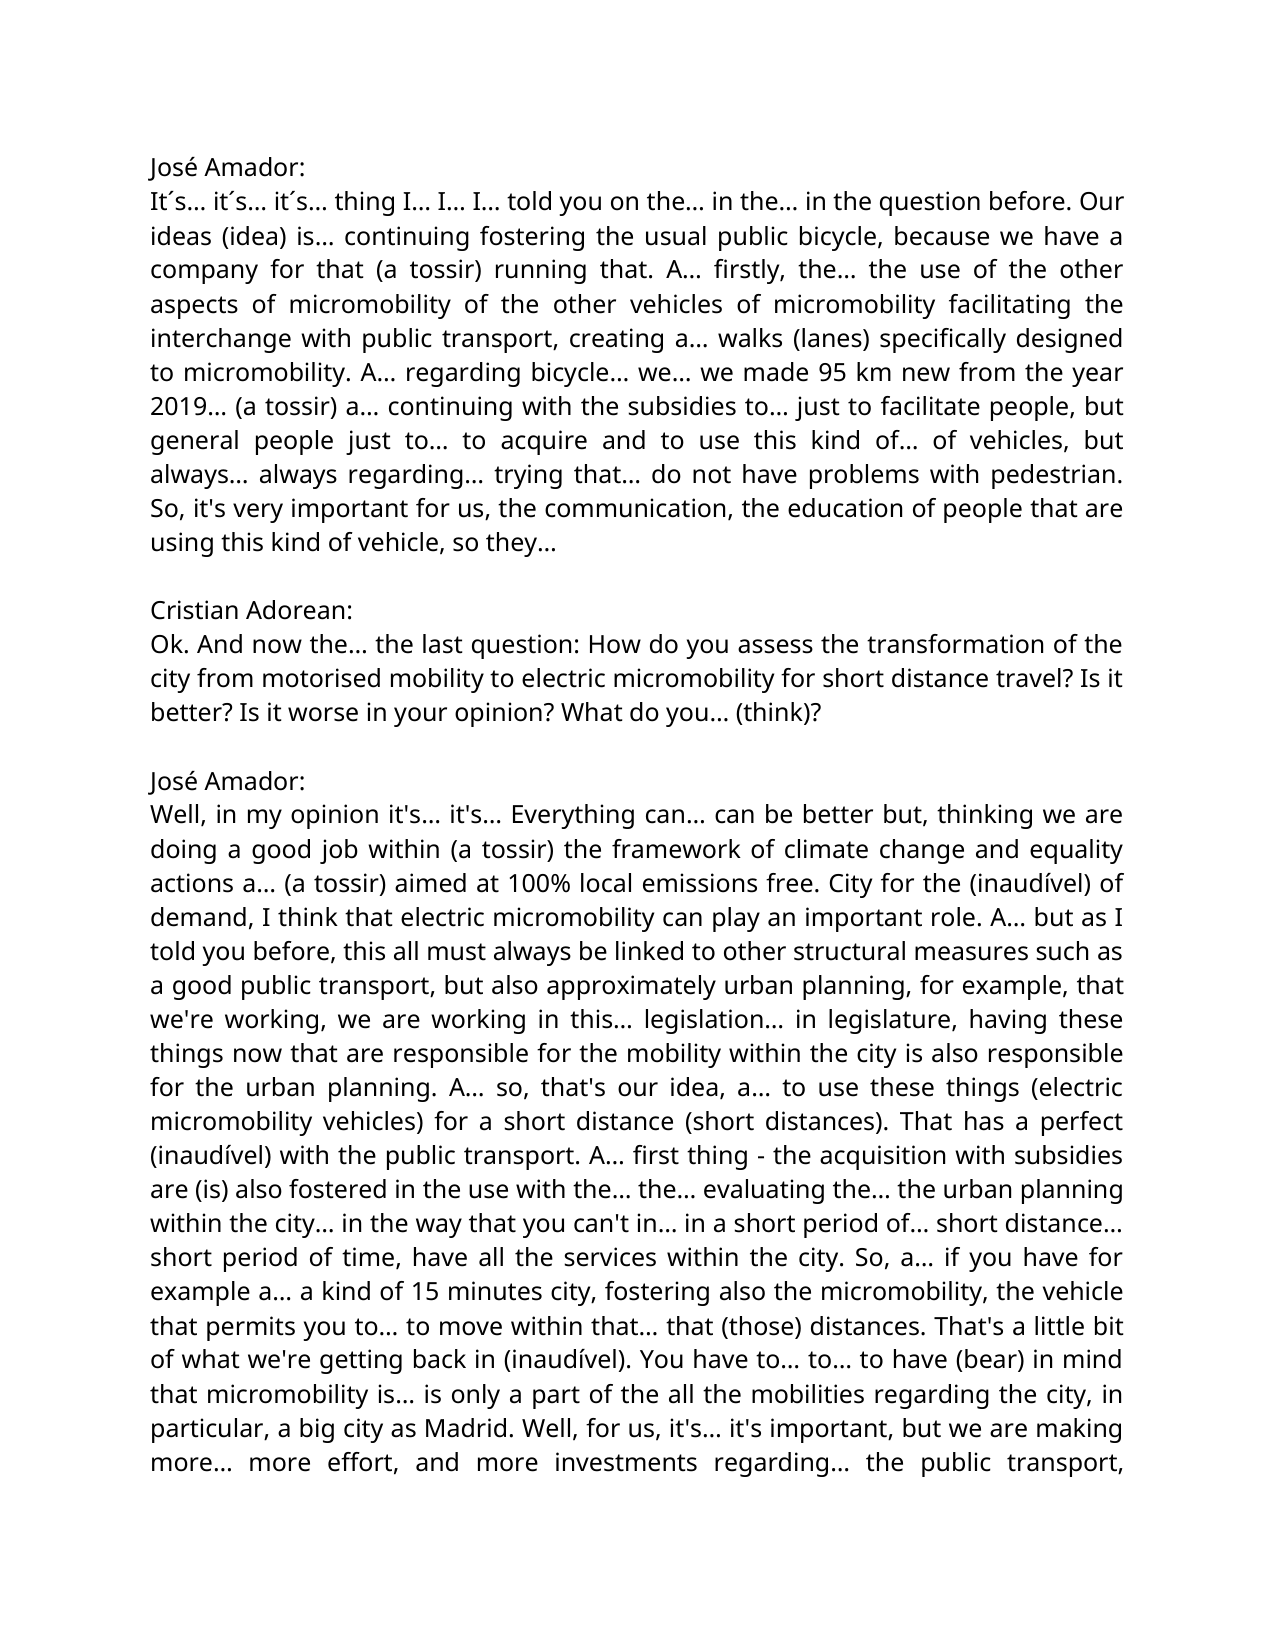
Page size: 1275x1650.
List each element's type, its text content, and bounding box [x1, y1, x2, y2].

text Cristian Adorean: [150, 593, 1125, 627]
text Well, in my opinion it's… it's… Everything can… can be better but, thinking we are doing a good job within (a tossir) the framework of climate change and equality actions a… (a tossir) aimed at 100% local emissions free. City for the (inaudível) of demand, I think that electric micromobility can play an important role. A… but as I told you before, this all must always be linked to other structural measures such as a good public transport, but also approximately urban planning, for example, that we're working, we are working in this… legislation… in legislature, having these things now that are responsible for the mobility within the city is also responsible for the urban planning. A… so, that's our idea, a… to use these things (electric micromobility vehicles) for a short distance (short distances). That has a perfect (inaudível) with the public transport. A… first thing - the acquisition with subsidies are (is) also fostered in the use with the… the… evaluating the… the urban planning within the city… in the way that you can't in… in a short period of… short distance… short period of time, have all the services within the city. So, a… if you have for example a… a kind of 15 minutes city, fostering also the micromobility, the vehicle that permits you to… to move within that… that (those) distances. That's a little bit of what we're getting back in (inaudível). You have to… to… to have (bear) in mind that micromobility is… is only a part of the all the mobilities regarding the city, in particular, a big city as Madrid. Well, for us, it's… it's important, but we are making more… more effort, and more investments regarding… the public transport, [150, 797, 1125, 1478]
text José Amador: [150, 763, 1125, 797]
text Ok. And now the… the last question: How do you assess the transformation of the city from motorised mobility to electric micromobility for short distance travel? Is it better? Is it worse in your opinion? What do you… (think)? [150, 627, 1125, 729]
text It´s… it´s… it´s… thing I… I… I… told you on the… in the… in the question before. Our ideas (idea) is… continuing fostering the usual public bicycle, because we have a company for that (a tossir) running that. A… firstly, the… the use of the other aspects of micromobility of the other vehicles of micromobility facilitating the interchange with public transport, creating a… walks (lanes) specifically designed to micromobility. A… regarding bicycle… we… we made 95 km new from the year 2019… (a tossir) a… continuing with the subsidies to… just to facilitate people, but general people just to… to acquire and to use this kind of… of vehicles, but always… always regarding… trying that… do not have problems with pedestrian. So, it's very important for us, the communication, the education of people that are using this kind of vehicle, so they… [150, 184, 1125, 559]
text José Amador: [150, 150, 1125, 184]
